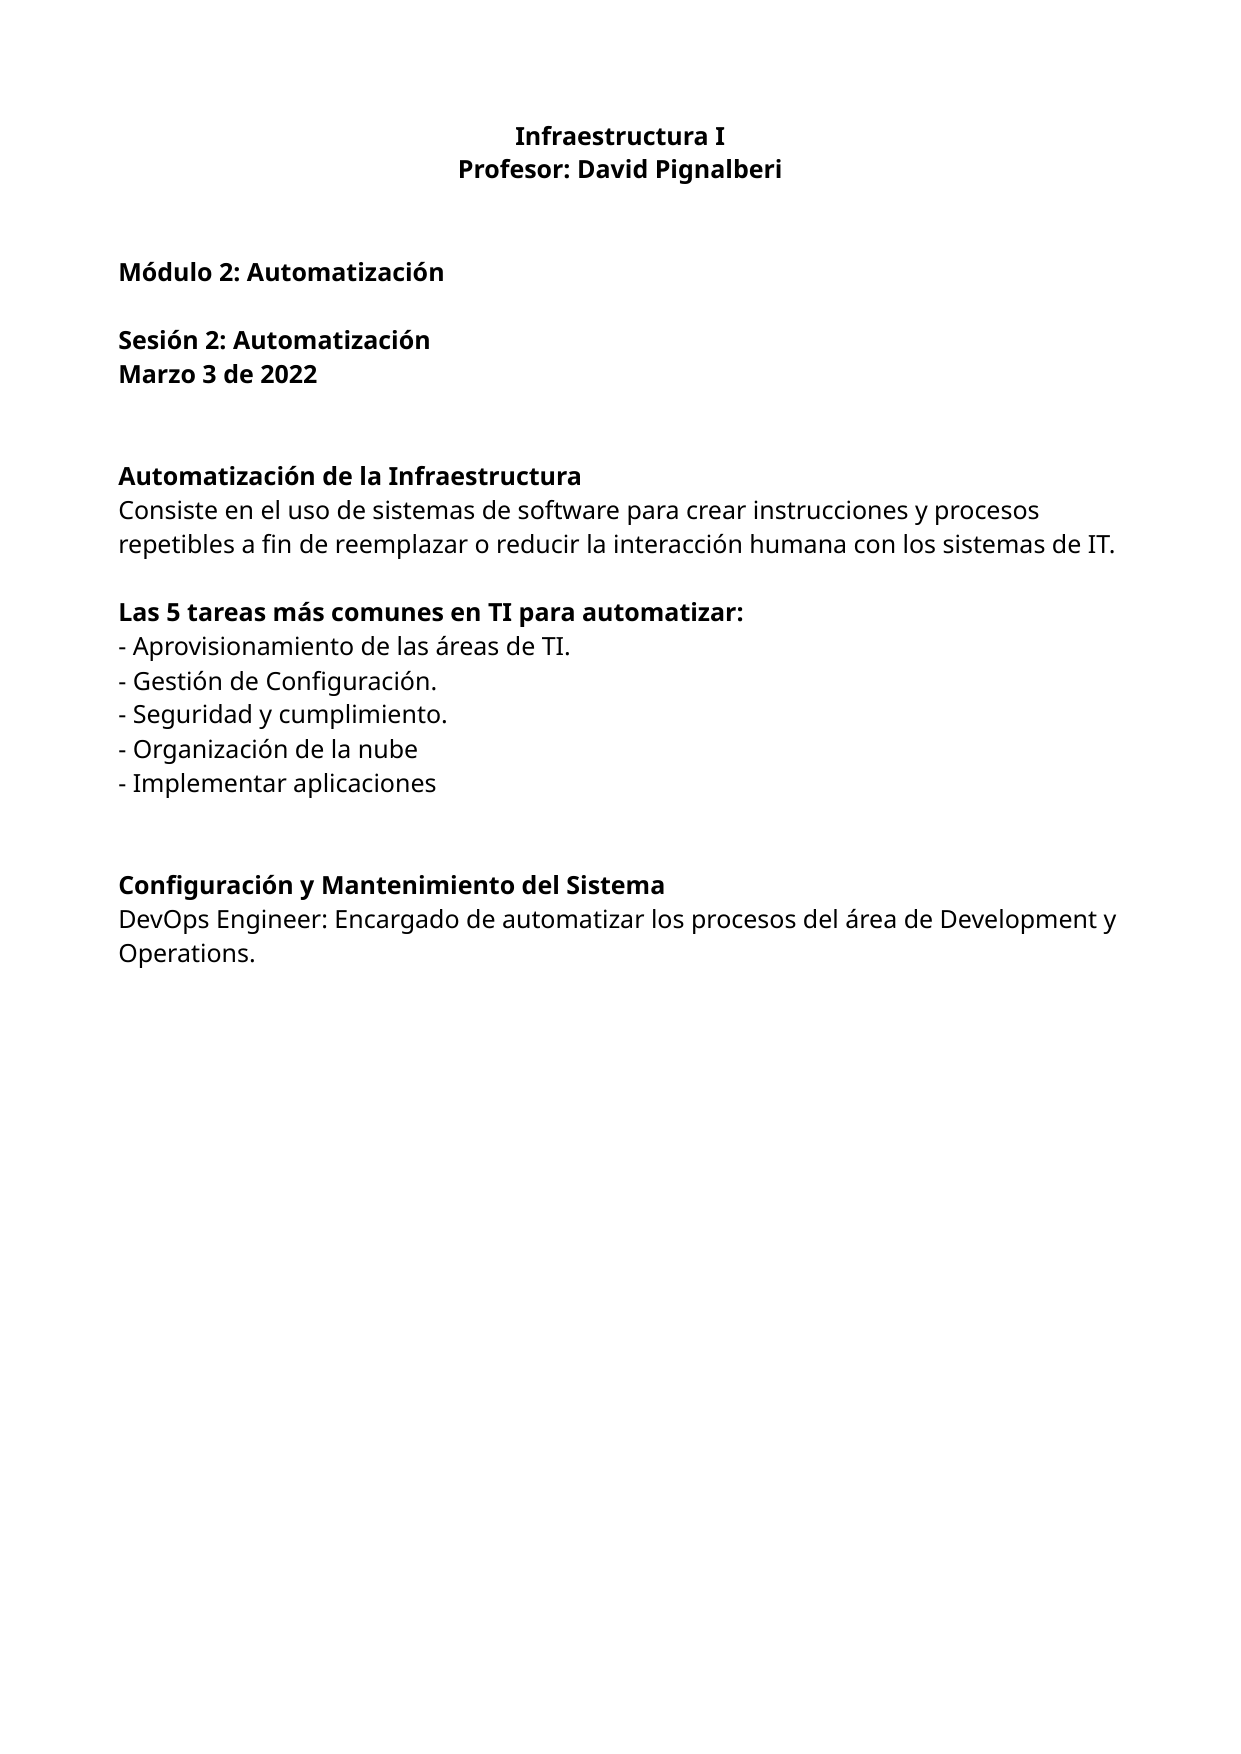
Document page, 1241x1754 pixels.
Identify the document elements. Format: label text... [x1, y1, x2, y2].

text - Gestión de Configuración. [118, 663, 1122, 697]
text Las 5 tareas más comunes en TI para automatizar: [118, 595, 1122, 629]
text Marzo 3 de 2022 [118, 357, 1122, 391]
text Profesor: David Pignalberi [118, 152, 1122, 186]
text Automatización de la Infraestructura [118, 459, 1122, 493]
text Sesión 2: Automatización [118, 322, 1122, 357]
text DevOps Engineer: Encargado de automatizar los procesos del área de Development y Operations. [118, 902, 1122, 970]
text Configuración y Mantenimiento del Sistema [118, 867, 1122, 902]
text - Implementar aplicaciones [118, 765, 1122, 799]
text - Organización de la nube [118, 731, 1122, 765]
text - Aprovisionamiento de las áreas de TI. [118, 629, 1122, 663]
text Consiste en el uso de sistemas de software para crear instrucciones y procesos repetibles a fin de reemplazar o reducir la interacción humana con los sistemas de IT. [118, 493, 1122, 561]
text Infraestructura I [118, 118, 1122, 152]
text - Seguridad y cumplimiento. [118, 697, 1122, 731]
text Módulo 2: Automatización [118, 254, 1122, 288]
